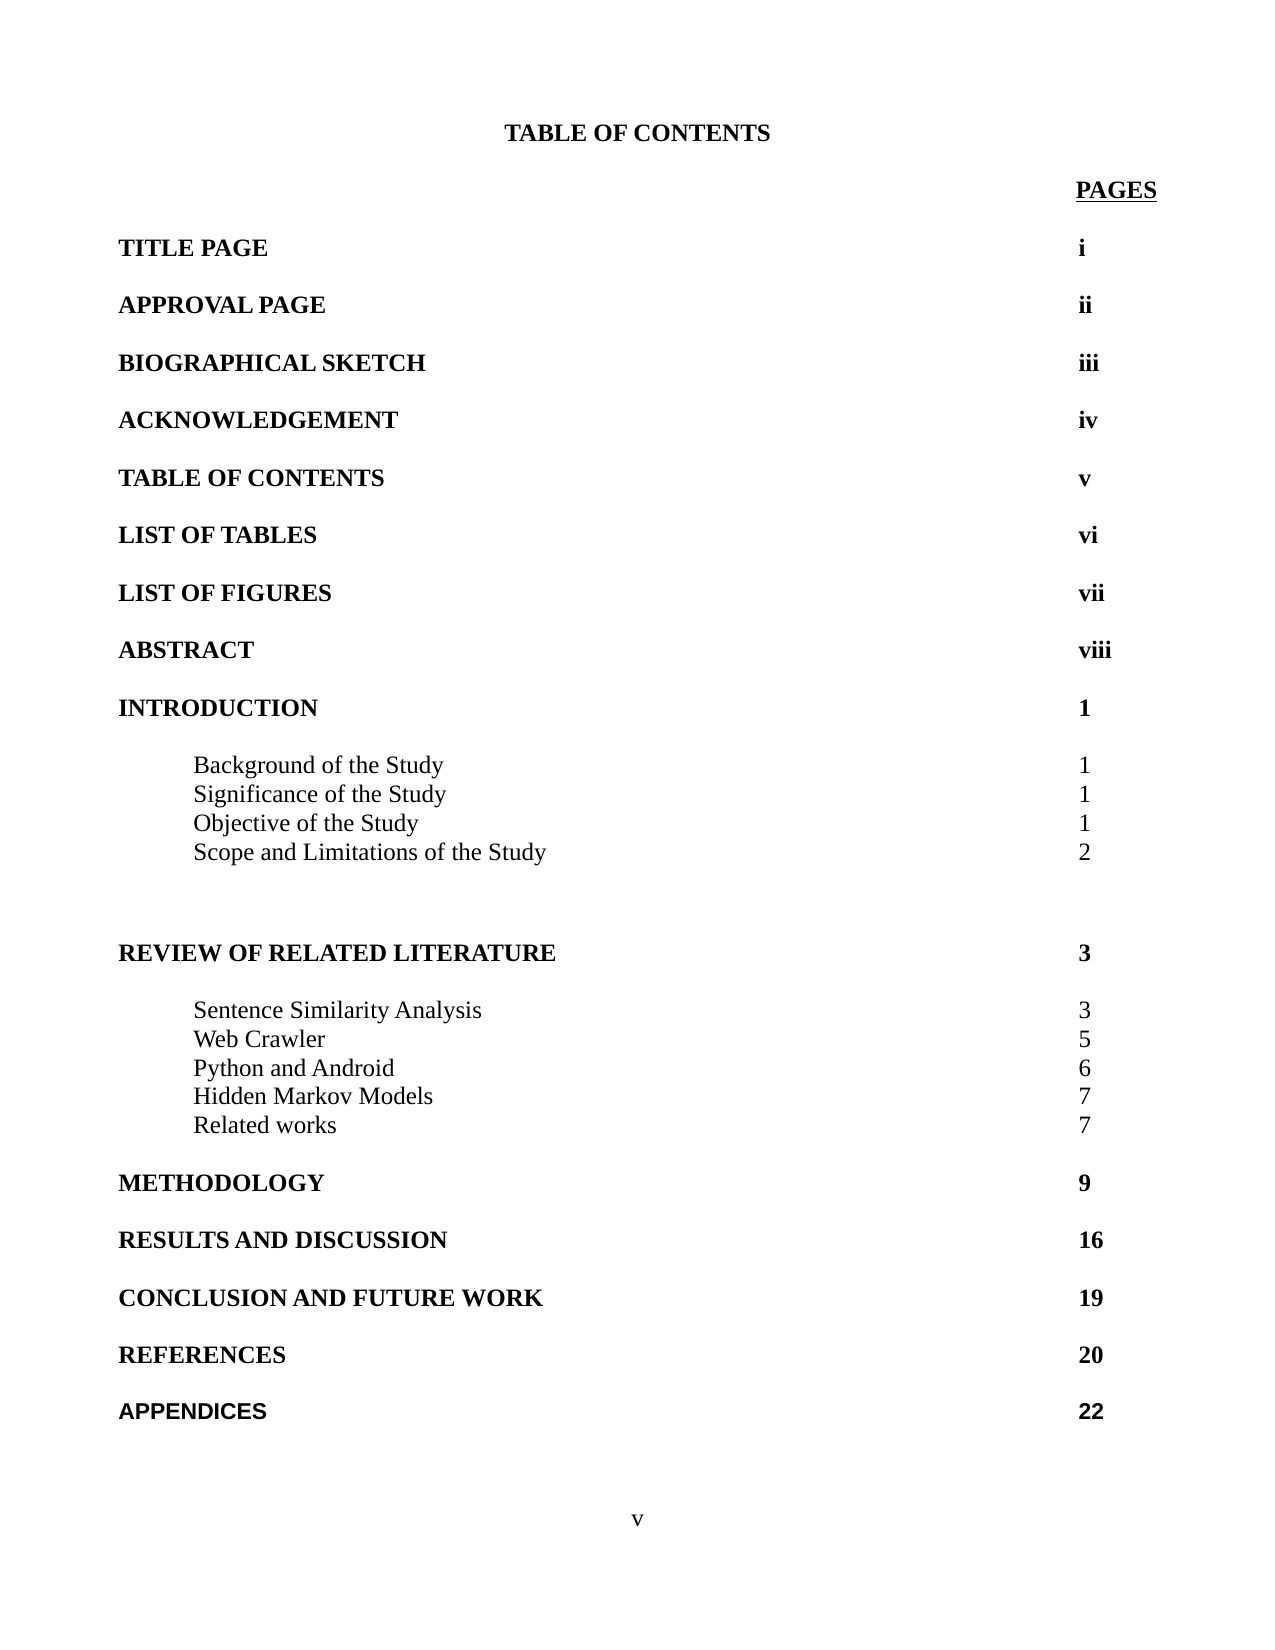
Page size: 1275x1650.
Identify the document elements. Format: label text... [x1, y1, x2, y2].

text PAGES [118, 176, 1157, 204]
text METHODOLOGY 9 [118, 1168, 1157, 1196]
text Scope and Limitations of the Study 2 [118, 837, 1157, 866]
text Significance of the Study 1 [118, 779, 1157, 808]
text Background of the Study 1 [118, 751, 1157, 779]
text APPROVAL PAGE ii [118, 291, 1157, 319]
text ABSTRACT viii [118, 636, 1157, 664]
text TABLE OF CONTENTS [118, 118, 1157, 147]
text Sentence Similarity Analysis 3 [118, 995, 1157, 1024]
text LIST OF TABLES vi [118, 521, 1157, 549]
text ACKNOWLEDGEMENT iv [118, 406, 1157, 434]
text TITLE PAGE i [118, 233, 1157, 262]
text RESULTS AND DISCUSSION 16 [118, 1225, 1157, 1254]
text Hidden Markov Models 7 [118, 1081, 1157, 1110]
text Related works 7 [118, 1110, 1157, 1139]
text CONCLUSION AND FUTURE WORK 19 [118, 1283, 1157, 1311]
text Web Crawler 5 [118, 1024, 1157, 1053]
text Python and Android 6 [118, 1053, 1157, 1081]
text REVIEW OF RELATED LITERATURE 3 [118, 938, 1157, 966]
text Objective of the Study 1 [118, 808, 1157, 837]
text APPENDICES 22 [118, 1398, 1157, 1424]
text LIST OF FIGURES vii [118, 578, 1157, 607]
text TABLE OF CONTENTS v [118, 463, 1157, 492]
text REFERENCES 20 [118, 1340, 1157, 1369]
text INTRODUCTION 1 [118, 693, 1157, 722]
text BIOGRAPHICAL SKETCH iii [118, 348, 1157, 377]
